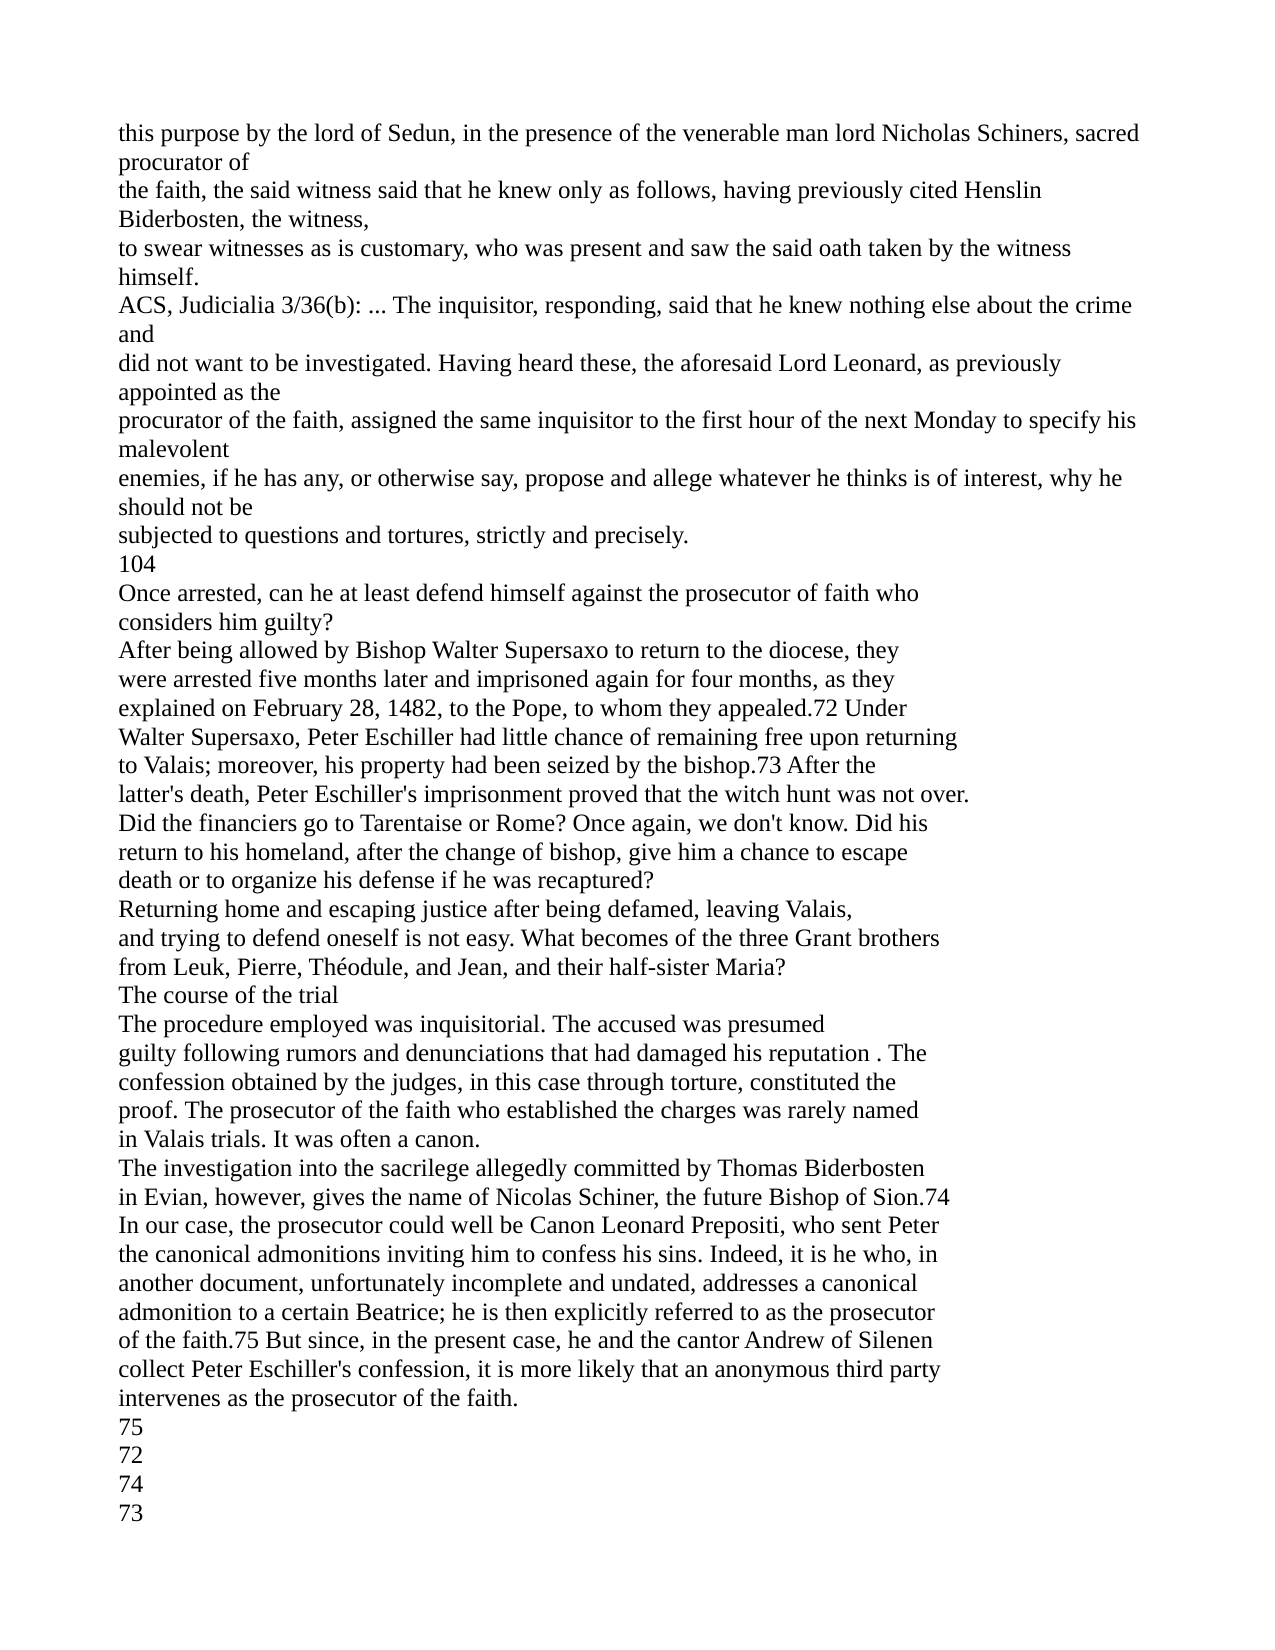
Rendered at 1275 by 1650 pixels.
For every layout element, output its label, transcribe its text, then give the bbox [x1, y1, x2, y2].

text The investigation into the sacrilege allegedly committed by Thomas Biderbosten [118, 1153, 1157, 1182]
text the faith, the said witness said that he knew only as follows, having previously cited Henslin Biderbosten, the witness, [118, 176, 1157, 233]
text intervenes as the prosecutor of the faith. [118, 1383, 1157, 1412]
text ACS, Judicialia 3/36(b): ... The inquisitor, responding, said that he knew nothing else about the crime and [118, 291, 1157, 348]
text 104 [118, 549, 1157, 578]
text procurator of the faith, assigned the same inquisitor to the first hour of the next Monday to specify his malevolent [118, 406, 1157, 463]
text return to his homeland, after the change of bishop, give him a chance to escape [118, 837, 1157, 866]
text enemies, if he has any, or otherwise say, propose and allege whatever he thinks is of interest, why he should not be [118, 463, 1157, 521]
text another document, unfortunately incomplete and undated, addresses a canonical [118, 1268, 1157, 1297]
text In our case, the prosecutor could well be Canon Leonard Prepositi, who sent Peter [118, 1211, 1157, 1239]
text 75 [118, 1412, 1157, 1441]
text in Evian, however, gives the name of Nicolas Schiner, the future Bishop of Sion.74 [118, 1182, 1157, 1211]
text the canonical admonitions inviting him to confess his sins. Indeed, it is he who, in [118, 1239, 1157, 1268]
text to swear witnesses as is customary, who was present and saw the said oath taken by the witness himself. [118, 233, 1157, 291]
text latter's death, Peter Eschiller's imprisonment proved that the witch hunt was not over. [118, 779, 1157, 808]
text explained on February 28, 1482, to the Pope, to whom they appealed.72 Under [118, 693, 1157, 722]
text confession obtained by the judges, in this case through torture, constituted the [118, 1067, 1157, 1096]
text considers him guilty? [118, 607, 1157, 636]
text were arrested five months later and imprisoned again for four months, as they [118, 664, 1157, 693]
text collect Peter Eschiller's confession, it is more likely that an anonymous third party [118, 1354, 1157, 1383]
text subjected to questions and tortures, strictly and precisely. [118, 521, 1157, 549]
text 72 [118, 1441, 1157, 1469]
text 74 [118, 1469, 1157, 1498]
text death or to organize his defense if he was recaptured? [118, 866, 1157, 894]
text proof. The prosecutor of the faith who established the charges was rarely named [118, 1096, 1157, 1124]
text Returning home and escaping justice after being defamed, leaving Valais, [118, 894, 1157, 923]
text The course of the trial [118, 981, 1157, 1009]
text guilty following rumors and denunciations that had damaged his reputation . The [118, 1038, 1157, 1067]
text did not want to be investigated. Having heard these, the aforesaid Lord Leonard, as previously appointed as the [118, 348, 1157, 406]
text Did the financiers go to Tarentaise or Rome? Once again, we don't know. Did his [118, 808, 1157, 837]
text The procedure employed was inquisitorial. The accused was presumed [118, 1009, 1157, 1038]
text admonition to a certain Beatrice; he is then explicitly referred to as the prosecutor [118, 1297, 1157, 1326]
text and trying to defend oneself is not easy. What becomes of the three Grant brothers [118, 923, 1157, 952]
text in Valais trials. It was often a canon. [118, 1124, 1157, 1153]
text from Leuk, Pierre, Théodule, and Jean, and their half-sister Maria? [118, 952, 1157, 981]
text Walter Supersaxo, Peter Eschiller had little chance of remaining free upon returning [118, 722, 1157, 751]
text this purpose by the lord of Sedun, in the presence of the venerable man lord Nicholas Schiners, sacred procurator of [118, 118, 1157, 176]
text to Valais; moreover, his property had been seized by the bishop.73 After the [118, 751, 1157, 779]
text After being allowed by Bishop Walter Supersaxo to return to the diocese, they [118, 636, 1157, 664]
text of the faith.75 But since, in the present case, he and the cantor Andrew of Silenen [118, 1326, 1157, 1354]
text 73 [118, 1498, 1157, 1527]
text Once arrested, can he at least defend himself against the prosecutor of faith who [118, 578, 1157, 607]
